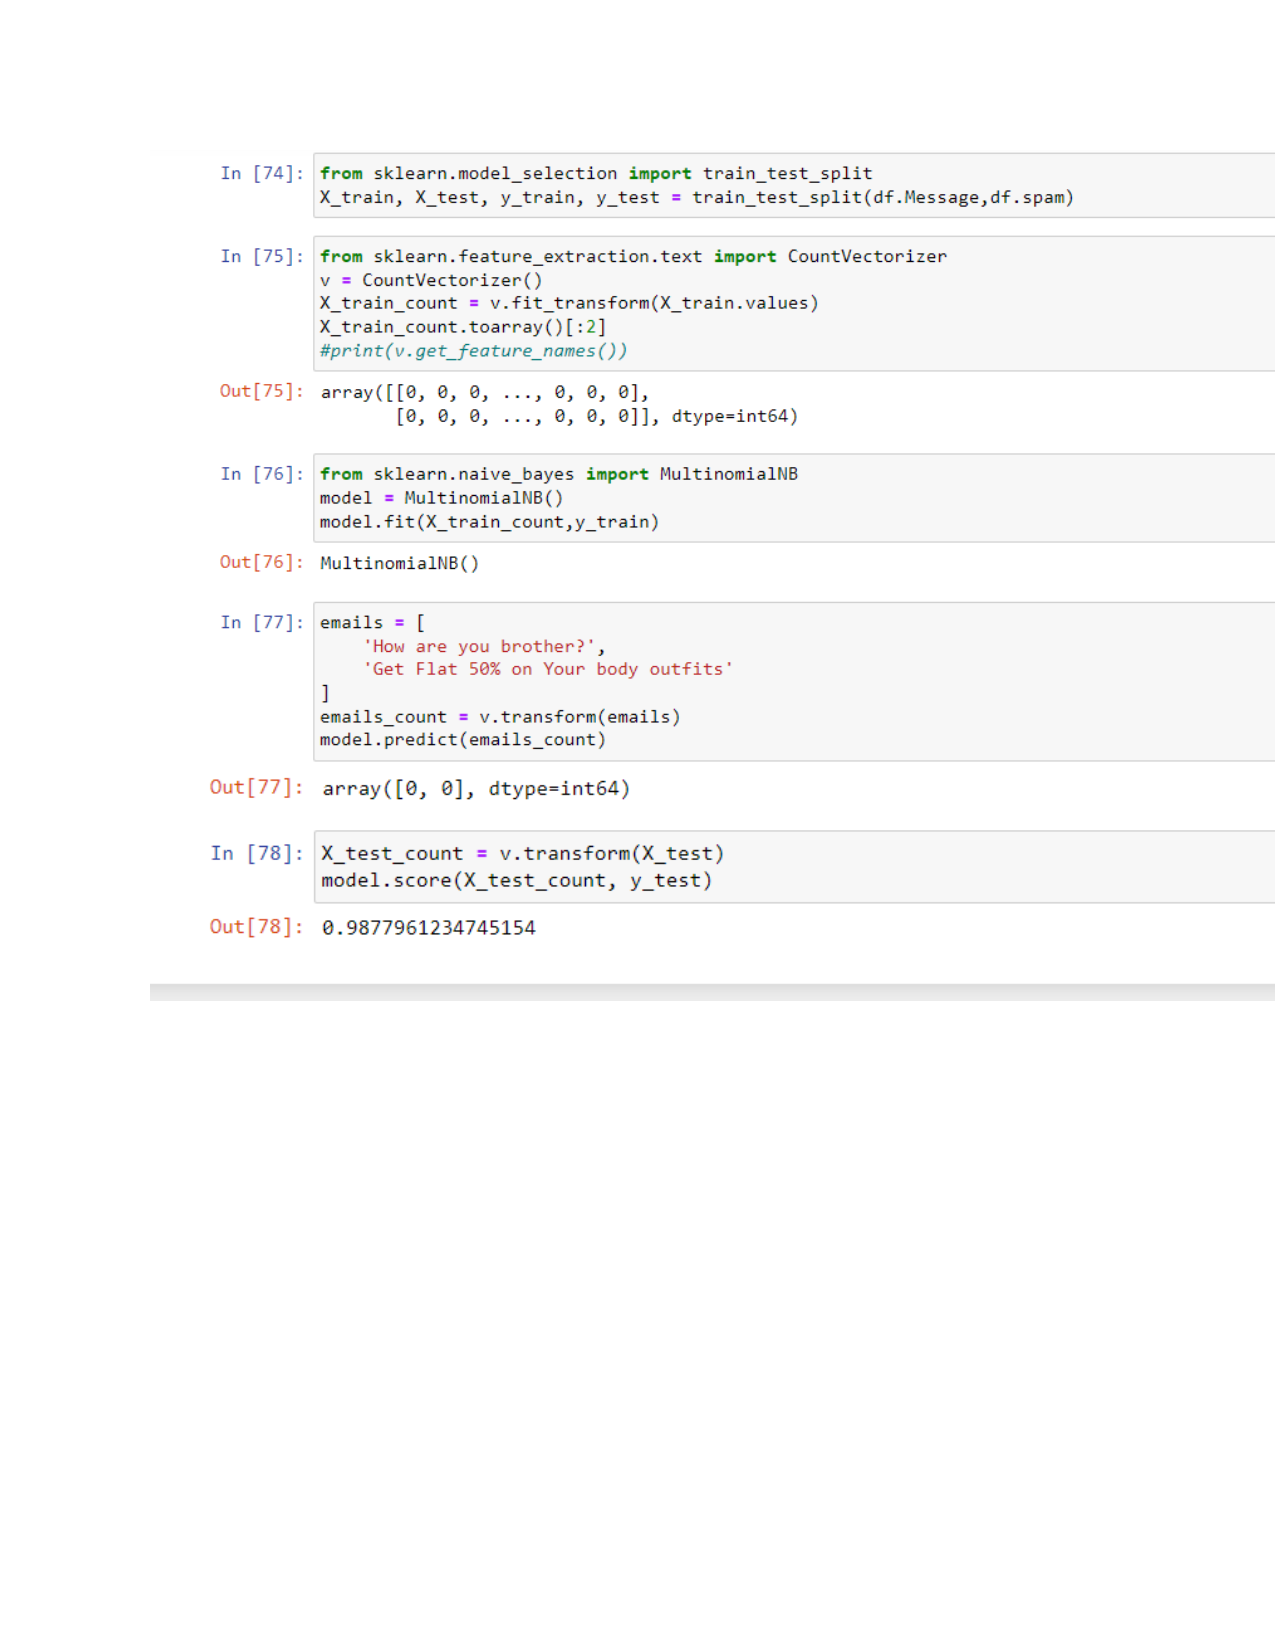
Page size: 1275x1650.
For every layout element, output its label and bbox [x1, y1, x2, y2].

picture [150, 150, 1275, 1001]
